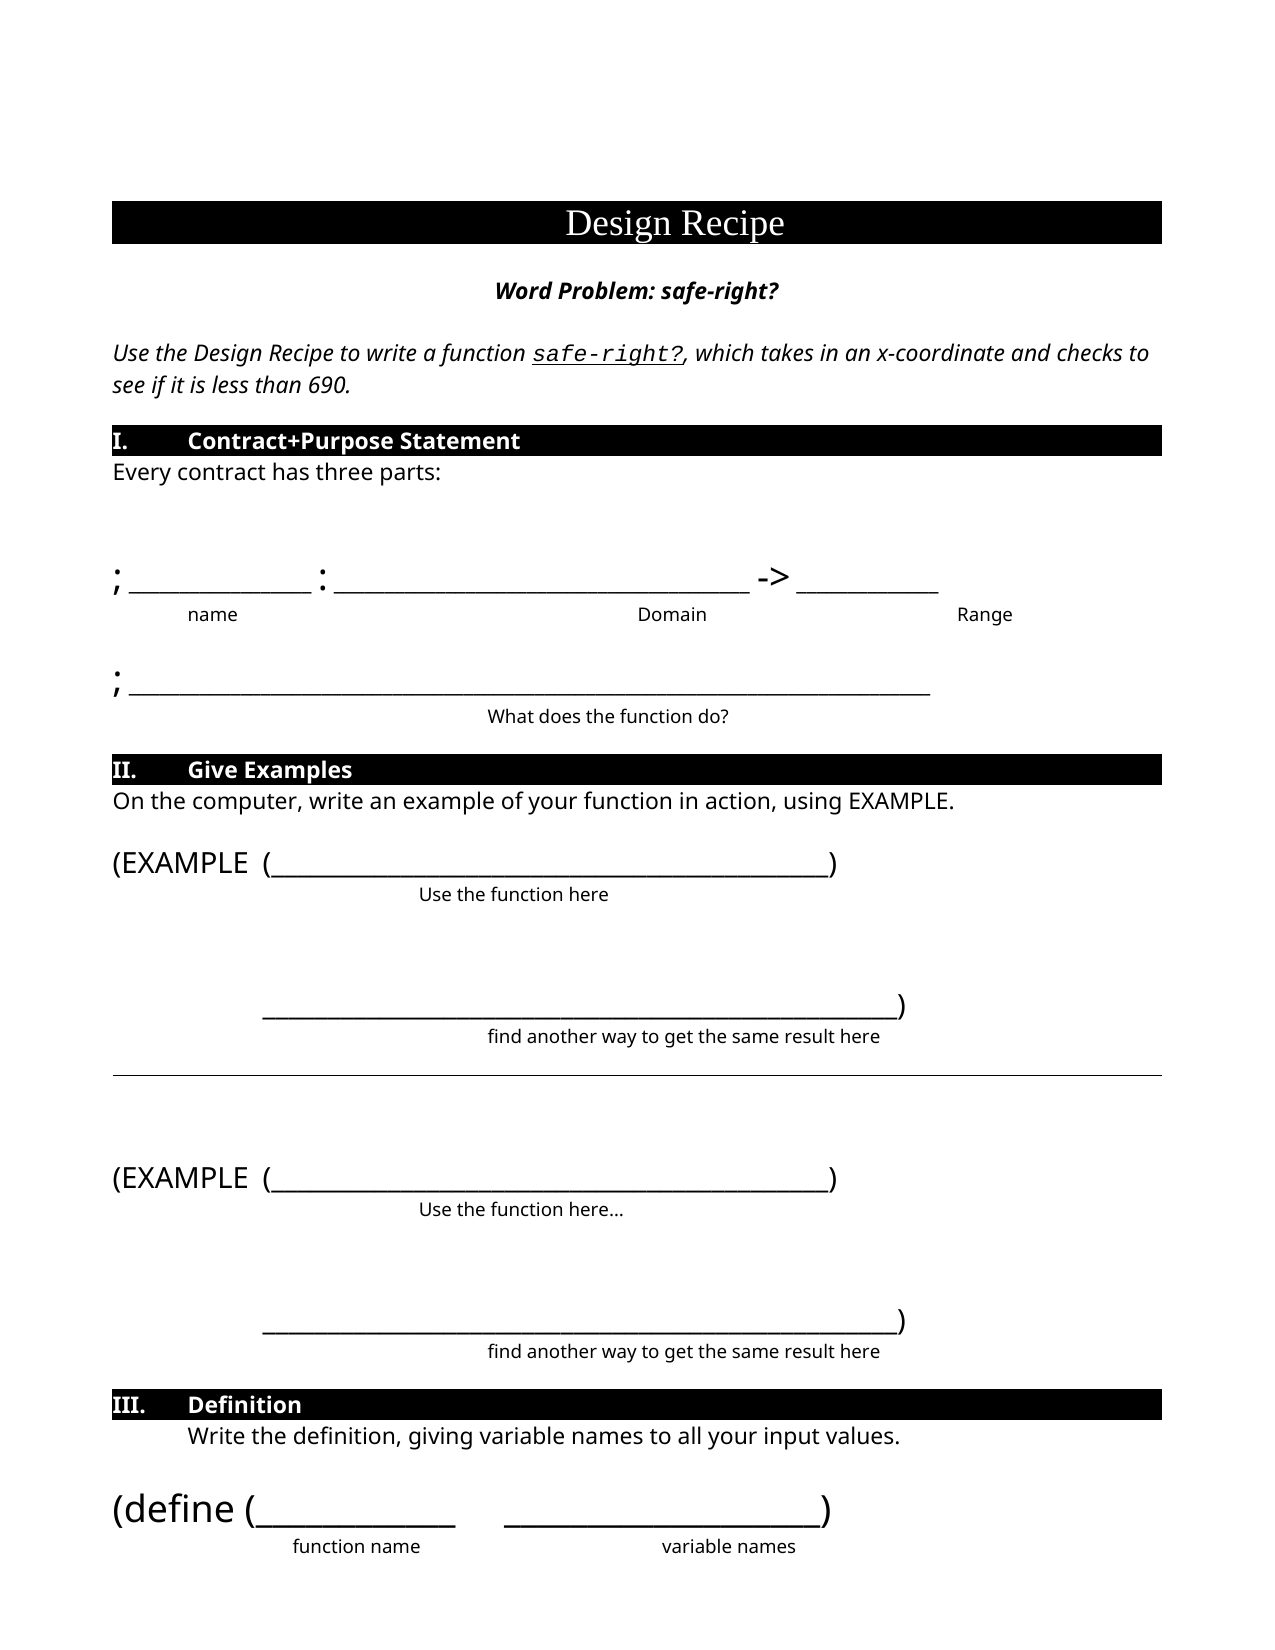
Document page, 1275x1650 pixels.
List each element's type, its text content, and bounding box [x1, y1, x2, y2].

text (EXAMPLE (___________________________________________) [112, 1157, 1162, 1197]
text Use the function here [337, 882, 1162, 907]
text find another way to get the same result here [487, 1338, 1162, 1364]
subtitle Contract+Purpose Statement [112, 425, 1162, 456]
subtitle Give Examples [112, 754, 1162, 785]
text _________________________________________________) [187, 1299, 1162, 1338]
text find another way to get the same result here [487, 1023, 1162, 1049]
text ; _______________________________________________________________________________ [112, 652, 1162, 703]
text Word Problem: safe-right? [112, 275, 1162, 306]
subtitle Definition [112, 1389, 1162, 1420]
text Use the function here… [337, 1197, 1162, 1222]
text (EXAMPLE (___________________________________________) [112, 842, 1162, 882]
text (define (____________ ___________________) [112, 1483, 1162, 1534]
subtitle Design Recipe [112, 201, 1162, 244]
text name Domain Range [112, 601, 1162, 627]
text What does the function do? [112, 703, 1162, 729]
text _________________________________________________) [187, 984, 1162, 1023]
list Write the definition, giving variable names to all your input values. [150, 1420, 1162, 1452]
text function name variable names [112, 1534, 1162, 1559]
text Every contract has three parts: [112, 456, 1162, 487]
text ; __________________ : _________________________________________ -> ______________ [112, 550, 1162, 601]
text Use the Design Recipe to write a function safe-right?, which takes in an x-coordinate and checks to see if it is less than 690. [112, 337, 1162, 400]
text On the computer, write an example of your function in action, using EXAMPLE. [112, 785, 1162, 816]
